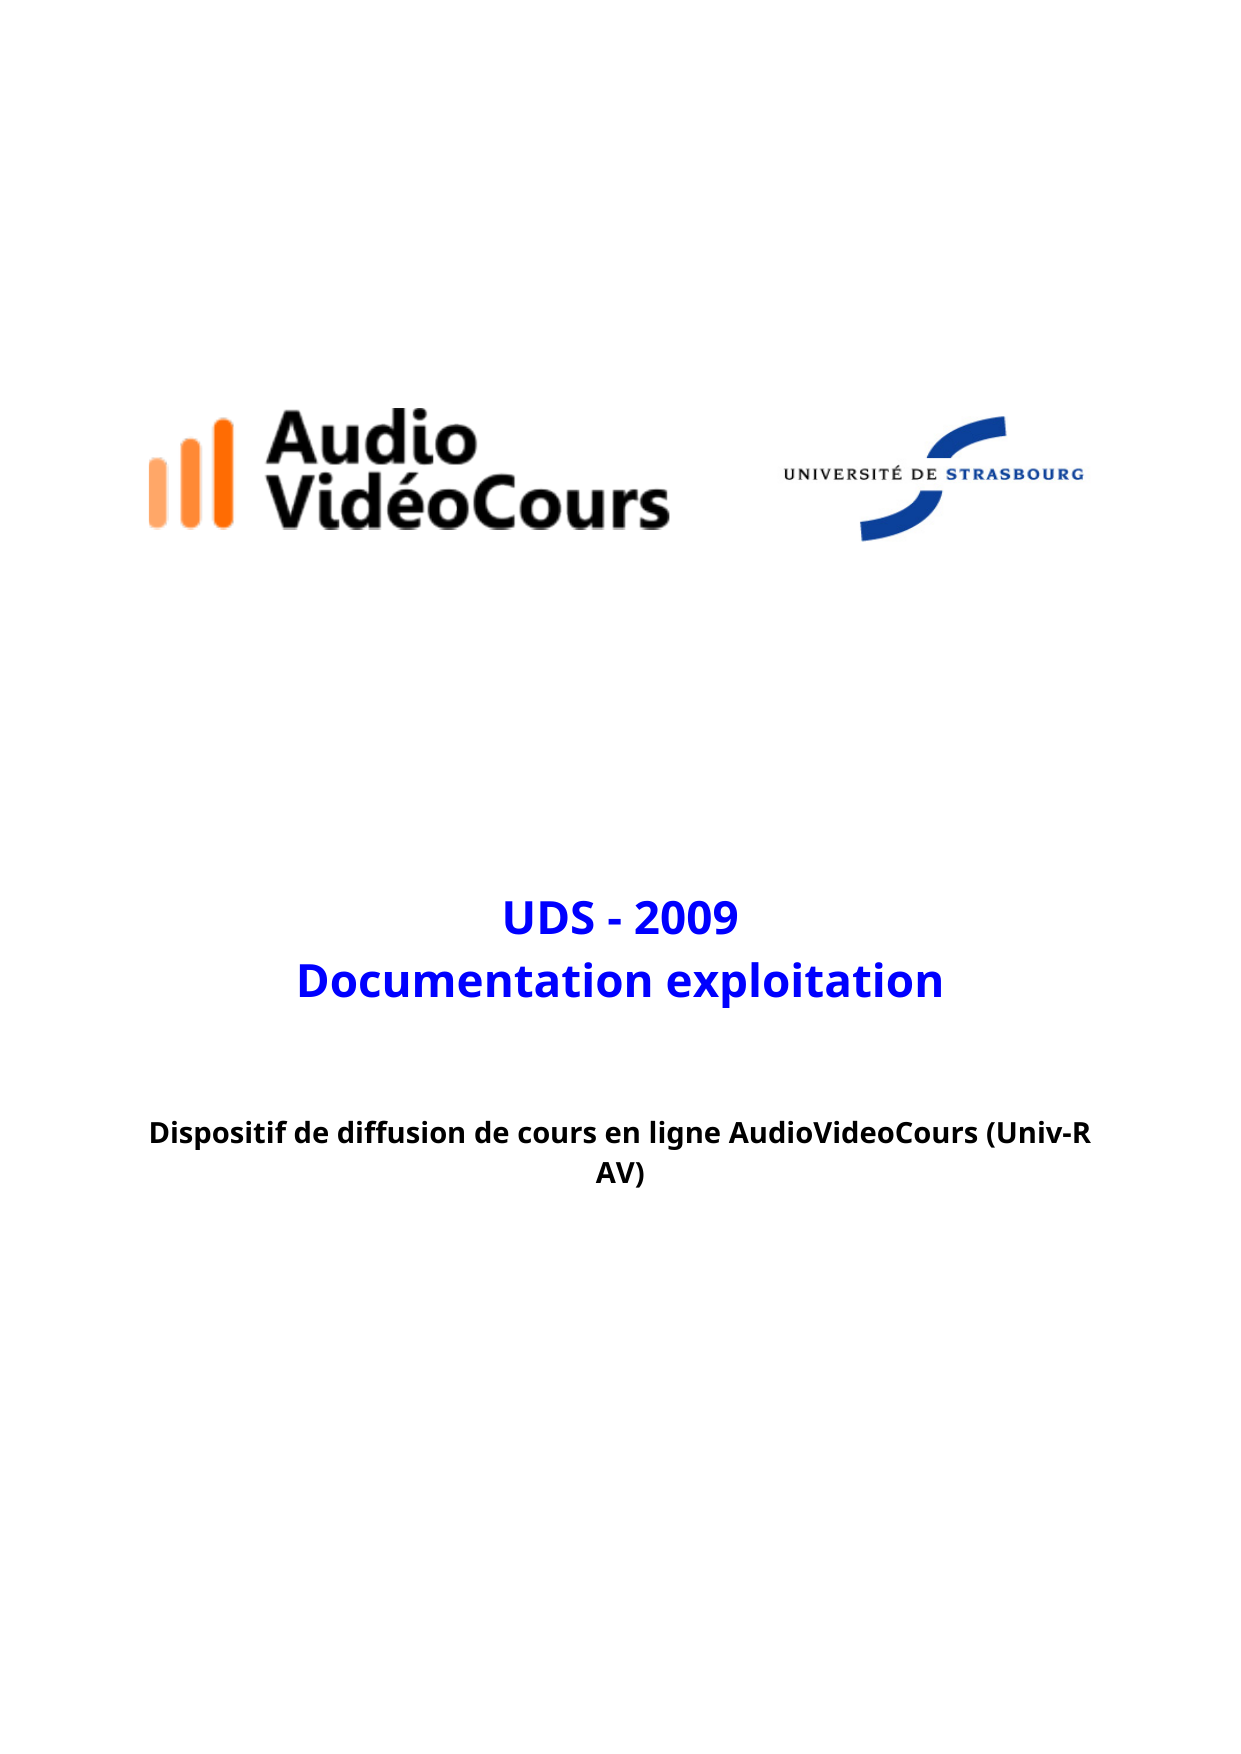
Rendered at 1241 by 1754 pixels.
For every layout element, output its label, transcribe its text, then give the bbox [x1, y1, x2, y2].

picture [148, 408, 670, 530]
text UDS - 2009 [148, 886, 1092, 948]
text Dispositif de diffusion de cours en ligne AudioVideoCours (Univ-R AV) [148, 1113, 1092, 1192]
picture [777, 408, 1091, 551]
text Documentation exploitation [148, 948, 1092, 1011]
